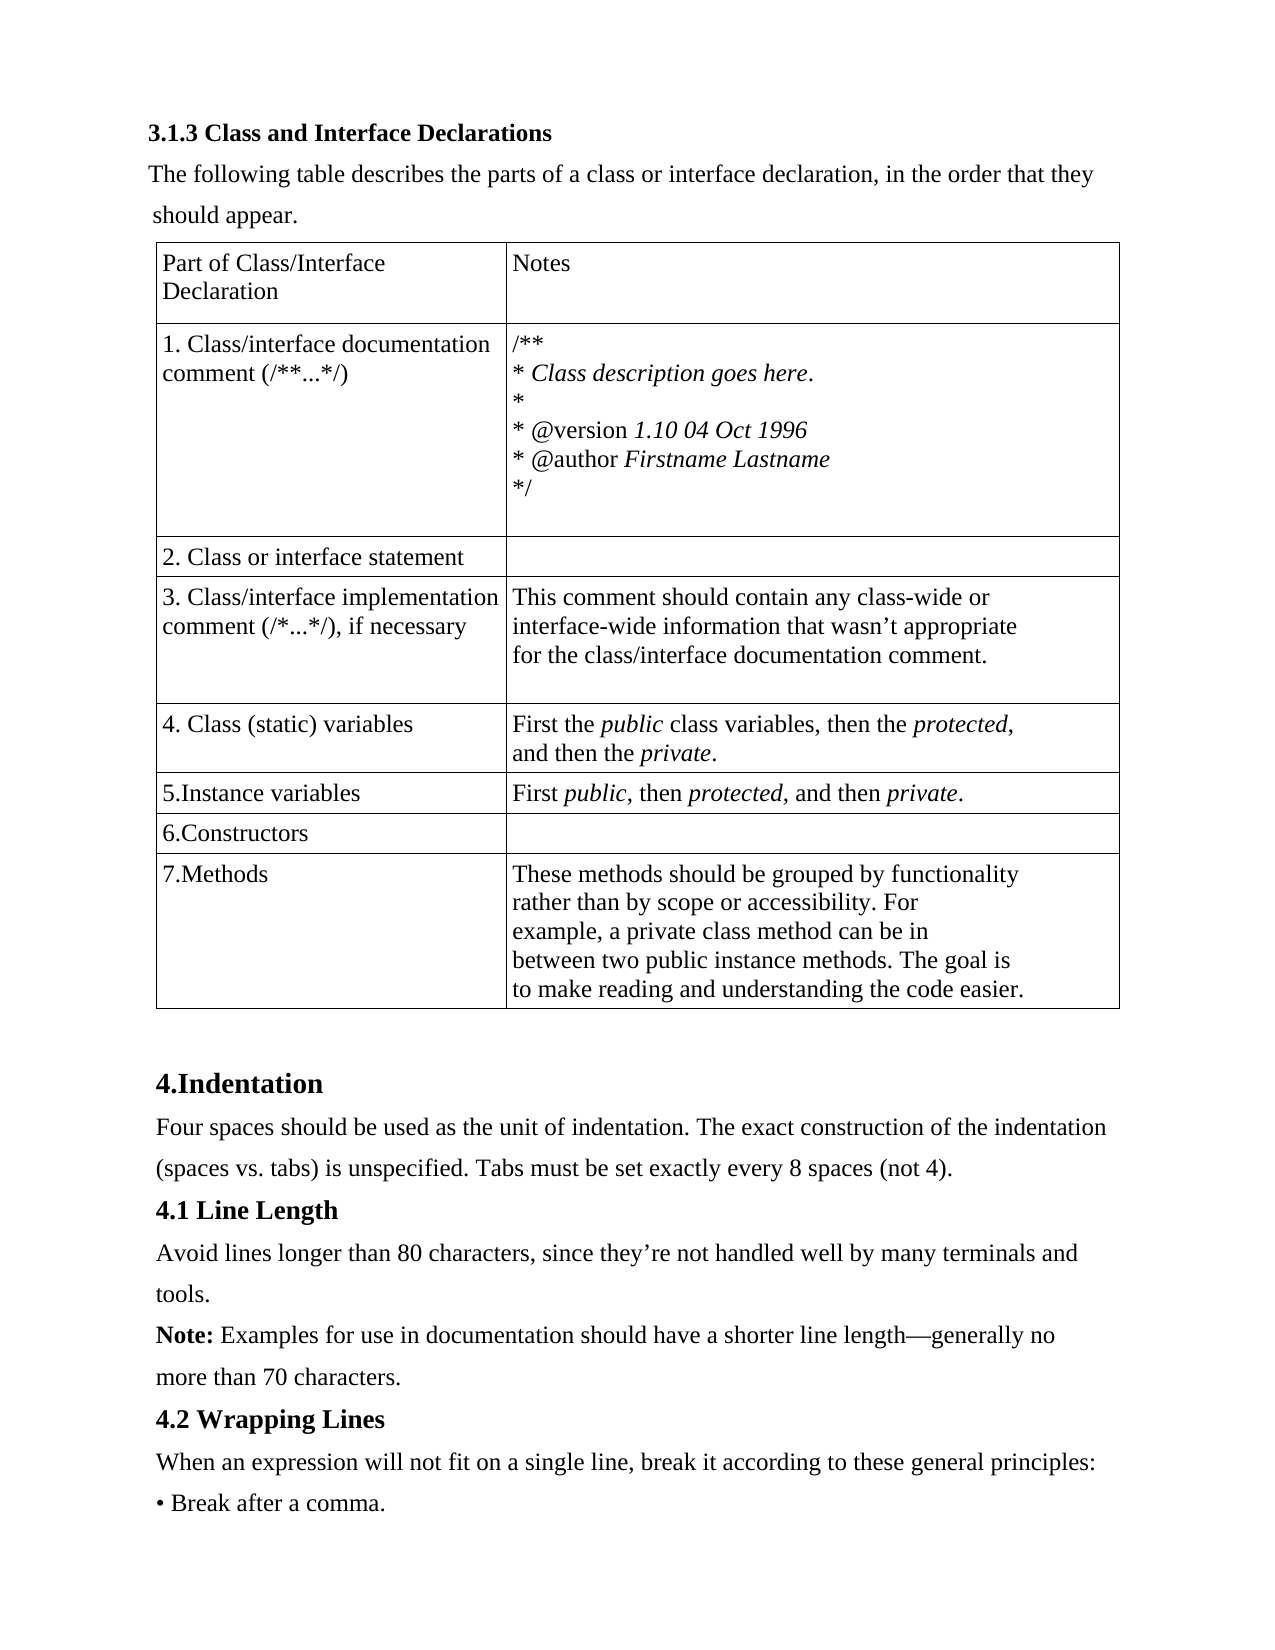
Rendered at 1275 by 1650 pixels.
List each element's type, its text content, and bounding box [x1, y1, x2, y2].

table_cell [507, 537, 1119, 576]
text should appear. [152, 201, 1157, 229]
table_cell First the public class variables, then the protected, and then the private. [507, 704, 1119, 772]
text (spaces vs. tabs) is unspecified. Tabs must be set exactly every 8 spaces (not 4). [156, 1153, 1157, 1182]
text Avoid lines longer than 80 characters, since they’re not handled well by many terminals and [156, 1238, 1157, 1267]
table_cell First public, then protected, and then private. [507, 773, 1119, 813]
text 4.Indentation [156, 1066, 1157, 1099]
table_cell [507, 814, 1119, 853]
table_cell 2. Class or interface statement [157, 537, 506, 576]
text more than 70 characters. [156, 1362, 1157, 1390]
table_header Part of Class/Interface Declaration [157, 243, 506, 323]
table_cell This comment should contain any class-wide or interface-wide information that wasn’t appropriate for the class/interface documentation comment. [507, 577, 1119, 703]
text 4.1 Line Length [156, 1194, 1157, 1225]
text tools. [156, 1279, 1157, 1308]
table_header Notes [507, 243, 1119, 323]
text When an expression will not fit on a single line, break it according to these general principles: [156, 1447, 1157, 1475]
text 4.2 Wrapping Lines [156, 1403, 1157, 1434]
table_cell 7.Methods [157, 854, 506, 1008]
table_cell /** * Class description goes here. * * @version 1.10 04 Oct 1996 * @author Firstname Lastname */ [507, 324, 1119, 536]
text Note: Examples for use in documentation should have a shorter line length—generally no [156, 1320, 1157, 1349]
text • Break after a comma. [156, 1488, 1157, 1517]
table_cell 3. Class/interface implementation comment (/*...*/), if necessary [157, 577, 506, 703]
table_cell 4. Class (static) variables [157, 704, 506, 772]
table_cell 5.Instance variables [157, 773, 506, 813]
text 3.1.3 Class and Interface Declarations [118, 118, 1157, 147]
table_cell 6.Constructors [157, 814, 506, 853]
text The following table describes the parts of a class or interface declaration, in the order that they [118, 159, 1157, 188]
text Four spaces should be used as the unit of indentation. The exact construction of the indentation [156, 1112, 1157, 1141]
table_cell These methods should be grouped by functionality rather than by scope or accessibility. For example, a private class method can be in between two public instance methods. The goal is to make reading and understanding the code easier. [507, 854, 1119, 1008]
table_cell 1. Class/interface documentation comment (/**...*/) [157, 324, 506, 536]
